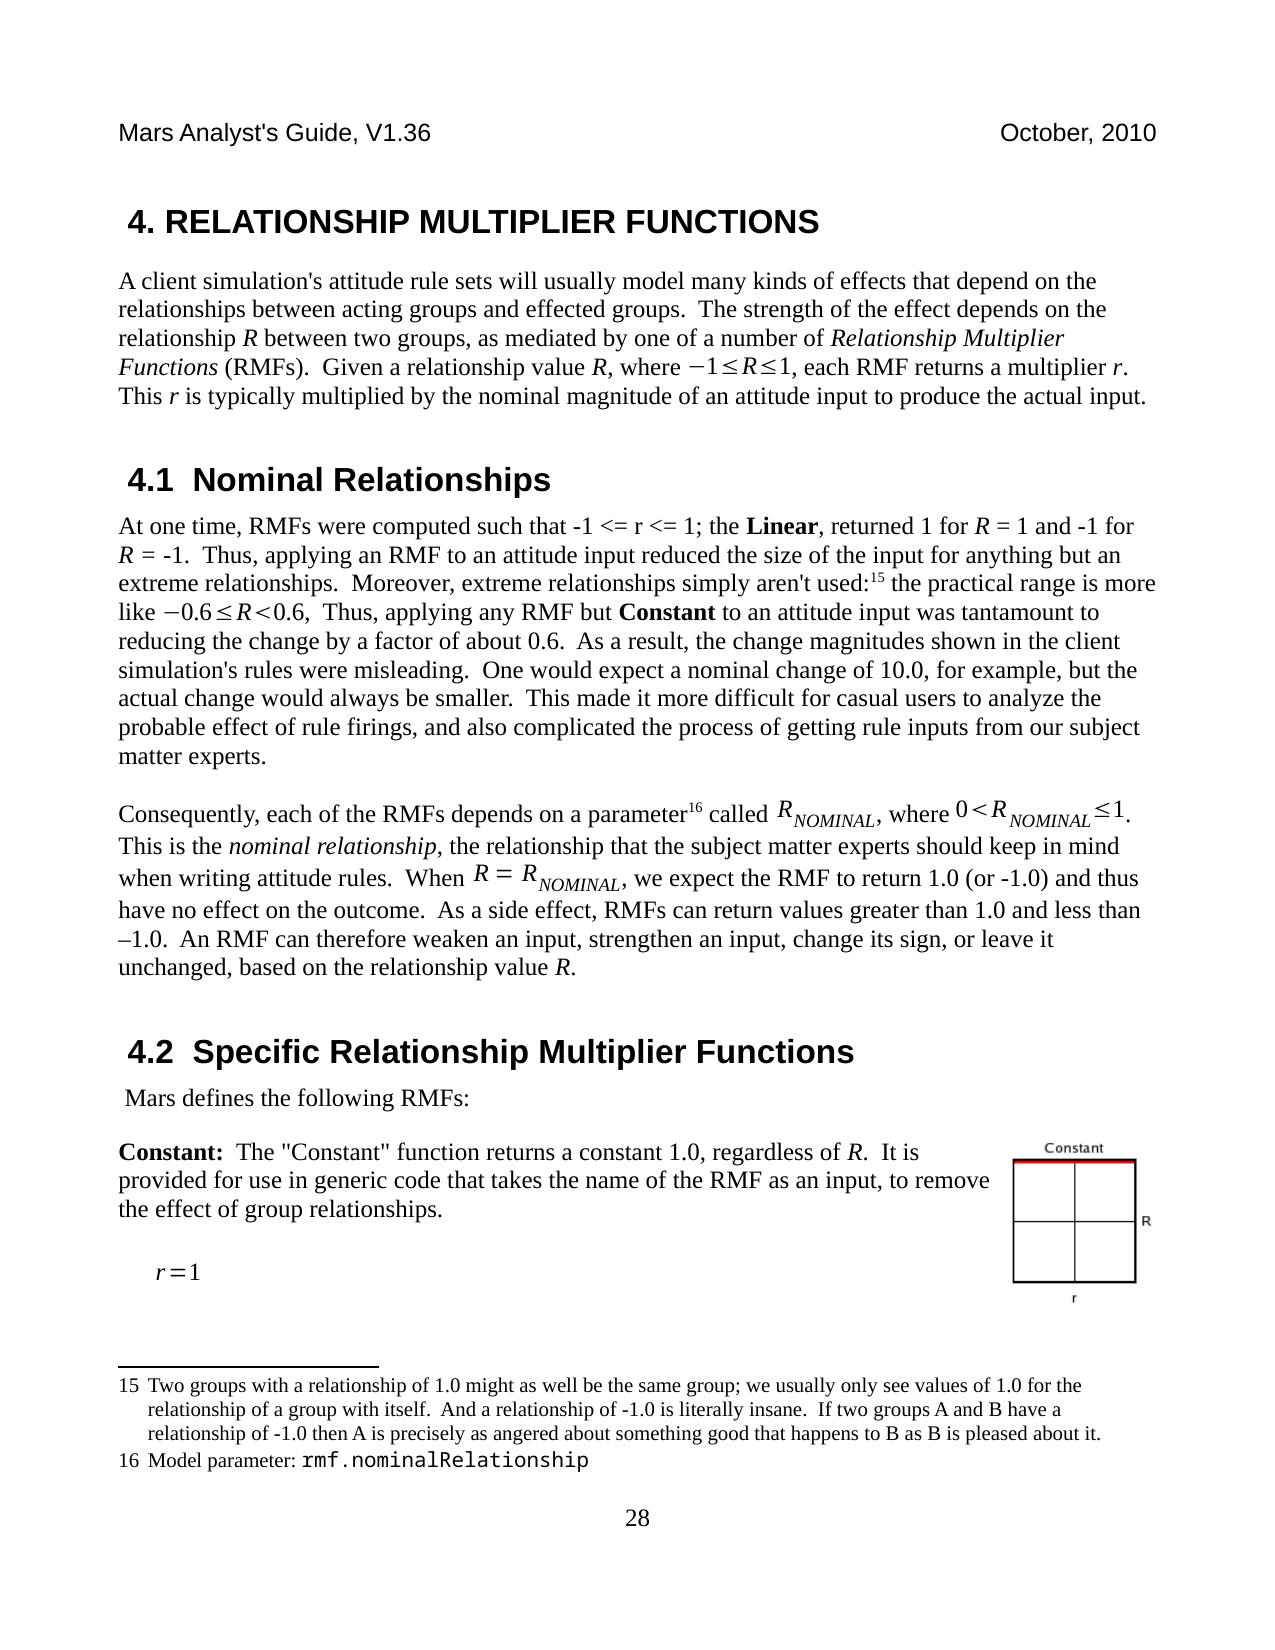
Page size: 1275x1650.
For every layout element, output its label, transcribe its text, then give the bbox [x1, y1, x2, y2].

subtitle Relationship Multiplier Functions [118, 202, 1157, 240]
text Two groups with a relationship of 1.0 might as well be the same group; we usually only see values of 1.0 for the relationship of a group with itself. And a relationship of -1.0 is literally insane. If two groups A and B have a relationship of -1.0 then A is precisely as angered about something good that happens to B as B is pleased about it. [118, 1373, 1157, 1445]
table_header Constant: The "Constant" function returns a constant 1.0, regardless of R. It is provided for use in generic code that takes the name of the RMF as an input, to remove the effect of group relationships. [118, 1137, 1012, 1340]
text Consequently, each of the RMFs depends on a parameter called , where . This is the nominal relationship, the relationship that the subject matter experts should keep in mind when writing attitude rules. When , we expect the RMF to return 1.0 (or -1.0) and thus have no effect on the outcome. As a side effect, RMFs can return values greater than 1.0 and less than –1.0. An RMF can therefore weaken an input, strengthen an input, change its sign, or leave it unchanged, based on the relationship value R. [118, 795, 1157, 981]
subtitle Nominal Relationships [118, 460, 1157, 498]
table_header [1013, 1311, 1157, 1340]
text At one time, RMFs were computed such that -1 <= r <= 1; the Linear, returned 1 for R = 1 and -1 for R = -1. Thus, applying an RMF to an attitude input reduced the size of the input for anything but an extreme relationships. Moreover, extreme relationships simply aren't used: the practical range is more like , Thus, applying any RMF but Constant to an attitude input was tantamount to reducing the change by a factor of about 0.6. As a result, the change magnitudes shown in the client simulation's rules were misleading. One would expect a nominal change of 10.0, for example, but the actual change would always be smaller. This made it more difficult for casual users to analyze the probable effect of rule firings, and also complicated the process of getting rule inputs from our subject matter experts. [118, 511, 1157, 770]
text A client simulation's attitude rule sets will usually model many kinds of effects that depend on the relationships between acting groups and effected groups. The strength of the effect depends on the relationship R between two groups, as mediated by one of a number of Relationship Multiplier Functions (RMFs). Given a relationship value R, where , each RMF returns a multiplier r. This r is typically multiplied by the nominal magnitude of an attitude input to produce the actual input. [118, 266, 1157, 409]
text Model parameter: rmf.nominalRelationship [118, 1445, 1157, 1474]
picture [1012, 1136, 1157, 1311]
text Mars defines the following RMFs: [118, 1083, 1157, 1111]
subtitle Specific Relationship Multiplier Functions [118, 1032, 1157, 1070]
